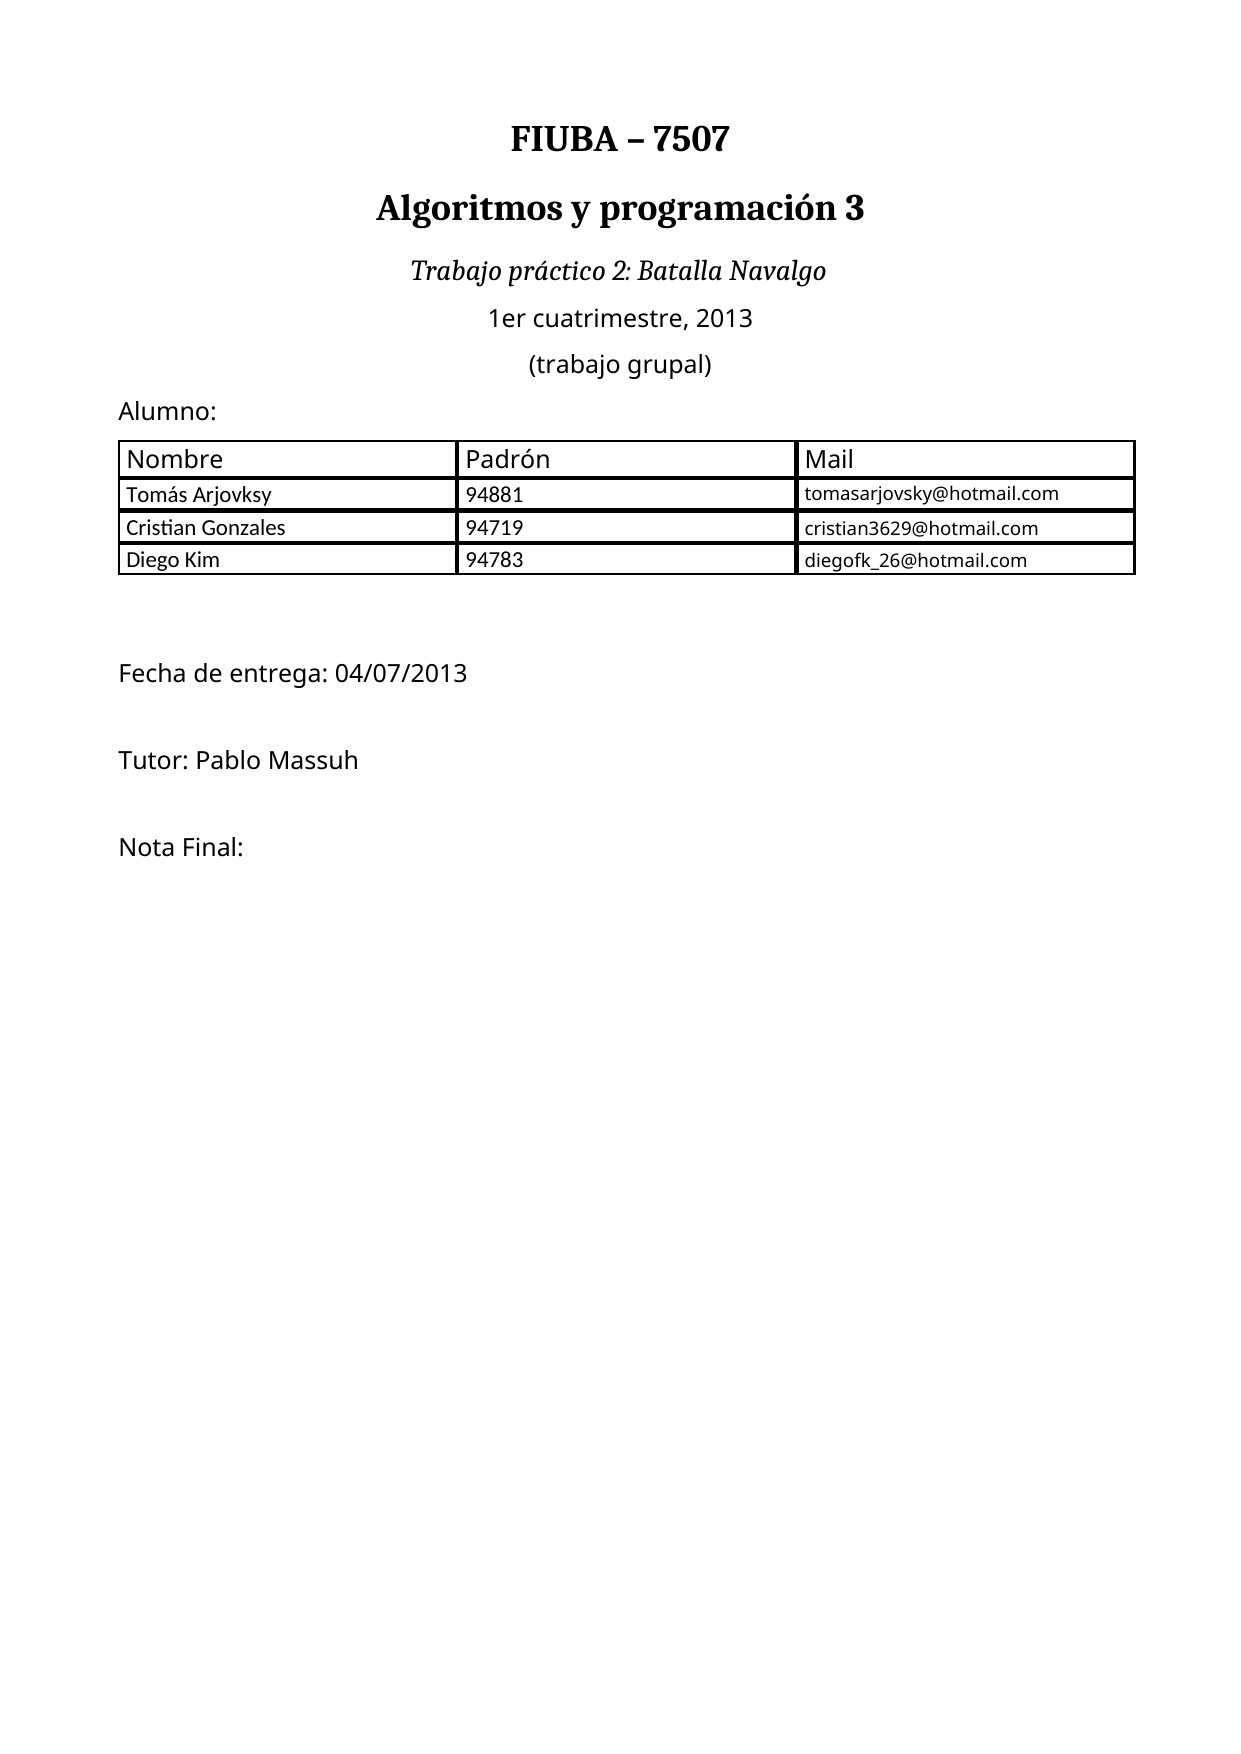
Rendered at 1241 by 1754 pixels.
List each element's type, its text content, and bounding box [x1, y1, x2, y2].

table_header Nombre [120, 442, 455, 476]
table_cell diegofk_26@hotmail.com [799, 545, 1133, 573]
text Algoritmos y programación 3 [118, 186, 1122, 229]
text FIUBA – 7507 [118, 118, 1122, 161]
text Fecha de entrega: 04/07/2013 [118, 656, 1122, 690]
table_header Mail [799, 442, 1133, 476]
table_cell tomasarjovsky@hotmail.com [799, 480, 1133, 508]
text (trabajo grupal) [118, 347, 1122, 381]
table_cell cristian3629@hotmail.com [799, 513, 1133, 541]
text 1er cuatrimestre, 2013 [118, 300, 1122, 334]
table_cell 94783 [459, 545, 794, 573]
table_cell 94719 [459, 513, 794, 541]
table_cell Tomás Arjovksy [120, 480, 455, 508]
table_cell 94881 [459, 480, 794, 508]
text Alumno: [118, 393, 1122, 428]
text Nota Final: [118, 830, 1122, 864]
table_header Padrón [459, 442, 794, 476]
text Trabajo práctico 2: Batalla Navalgo [118, 254, 1122, 288]
text Tutor: Pablo Massuh [118, 743, 1122, 777]
table_cell Cristian Gonzales [120, 513, 455, 541]
table_cell Diego Kim [120, 545, 455, 573]
